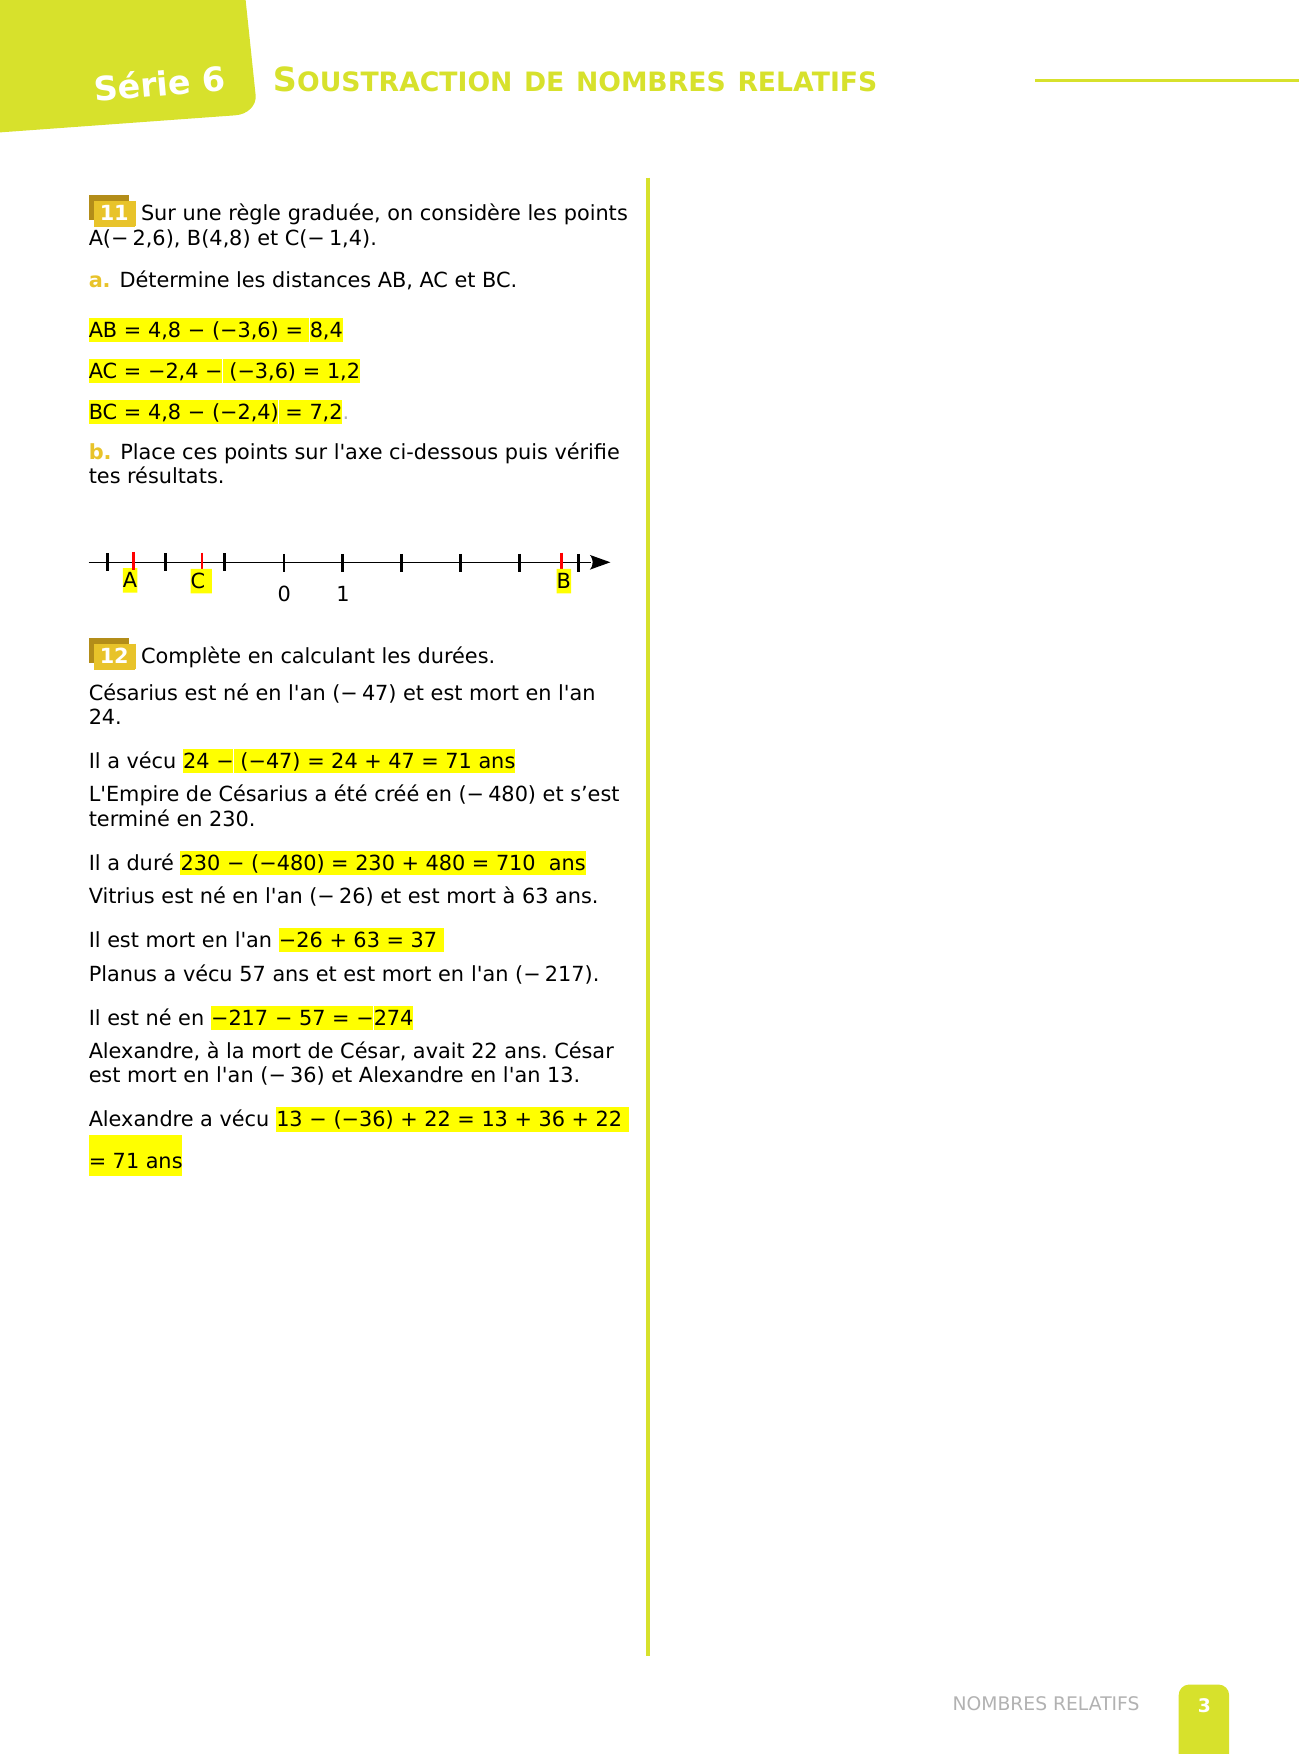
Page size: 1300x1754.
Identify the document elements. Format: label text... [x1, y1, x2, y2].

subtitle Planus a vécu 57 ans et est mort en l'an (− 217). [88, 962, 623, 986]
list Place ces points sur l'axe ci-dessous puis vérifie tes résultats. [88, 440, 629, 488]
list Il a vécu 24 − (−47) = 24 + 47 = 71 ans [88, 735, 629, 776]
list Il est né en −217 − 57 = −274 [88, 992, 629, 1033]
subtitle Sur une règle graduée, on considère les points A(− 2,6), B(4,8) et C(− 1,4). [88, 195, 629, 250]
subtitle Complète en calculant les durées. [129, 638, 629, 669]
list Alexandre a vécu 13 − (−36) + 22 = 13 + 36 + 22 = 71 ans [88, 1094, 629, 1176]
text AB = 4,8 − (−3,6) = 8,4 AC = −2,4 − (−3,6) = 1,2 BC = 4,8 − (−2,4) = 7,2. [88, 304, 629, 428]
subtitle Césarius est né en l'an (− 47) et est mort en l'an 24. [88, 681, 623, 729]
list Il a duré 230 − (−480) = 230 + 480 = 710 ans [88, 837, 629, 878]
list Détermine les distances AB, AC et BC. [88, 268, 629, 292]
subtitle Alexandre, à la mort de César, avait 22 ans. César est mort en l'an (− 36) et Alexandre en l'an 13. [88, 1039, 623, 1088]
subtitle Vitrius est né en l'an (− 26) et est mort à 63 ans. [88, 884, 623, 908]
subtitle L'Empire de Césarius a été créé en (− 480) et s’est terminé en 230. [88, 782, 623, 831]
list Il est mort en l'an −26 + 63 = 37 [88, 914, 629, 956]
